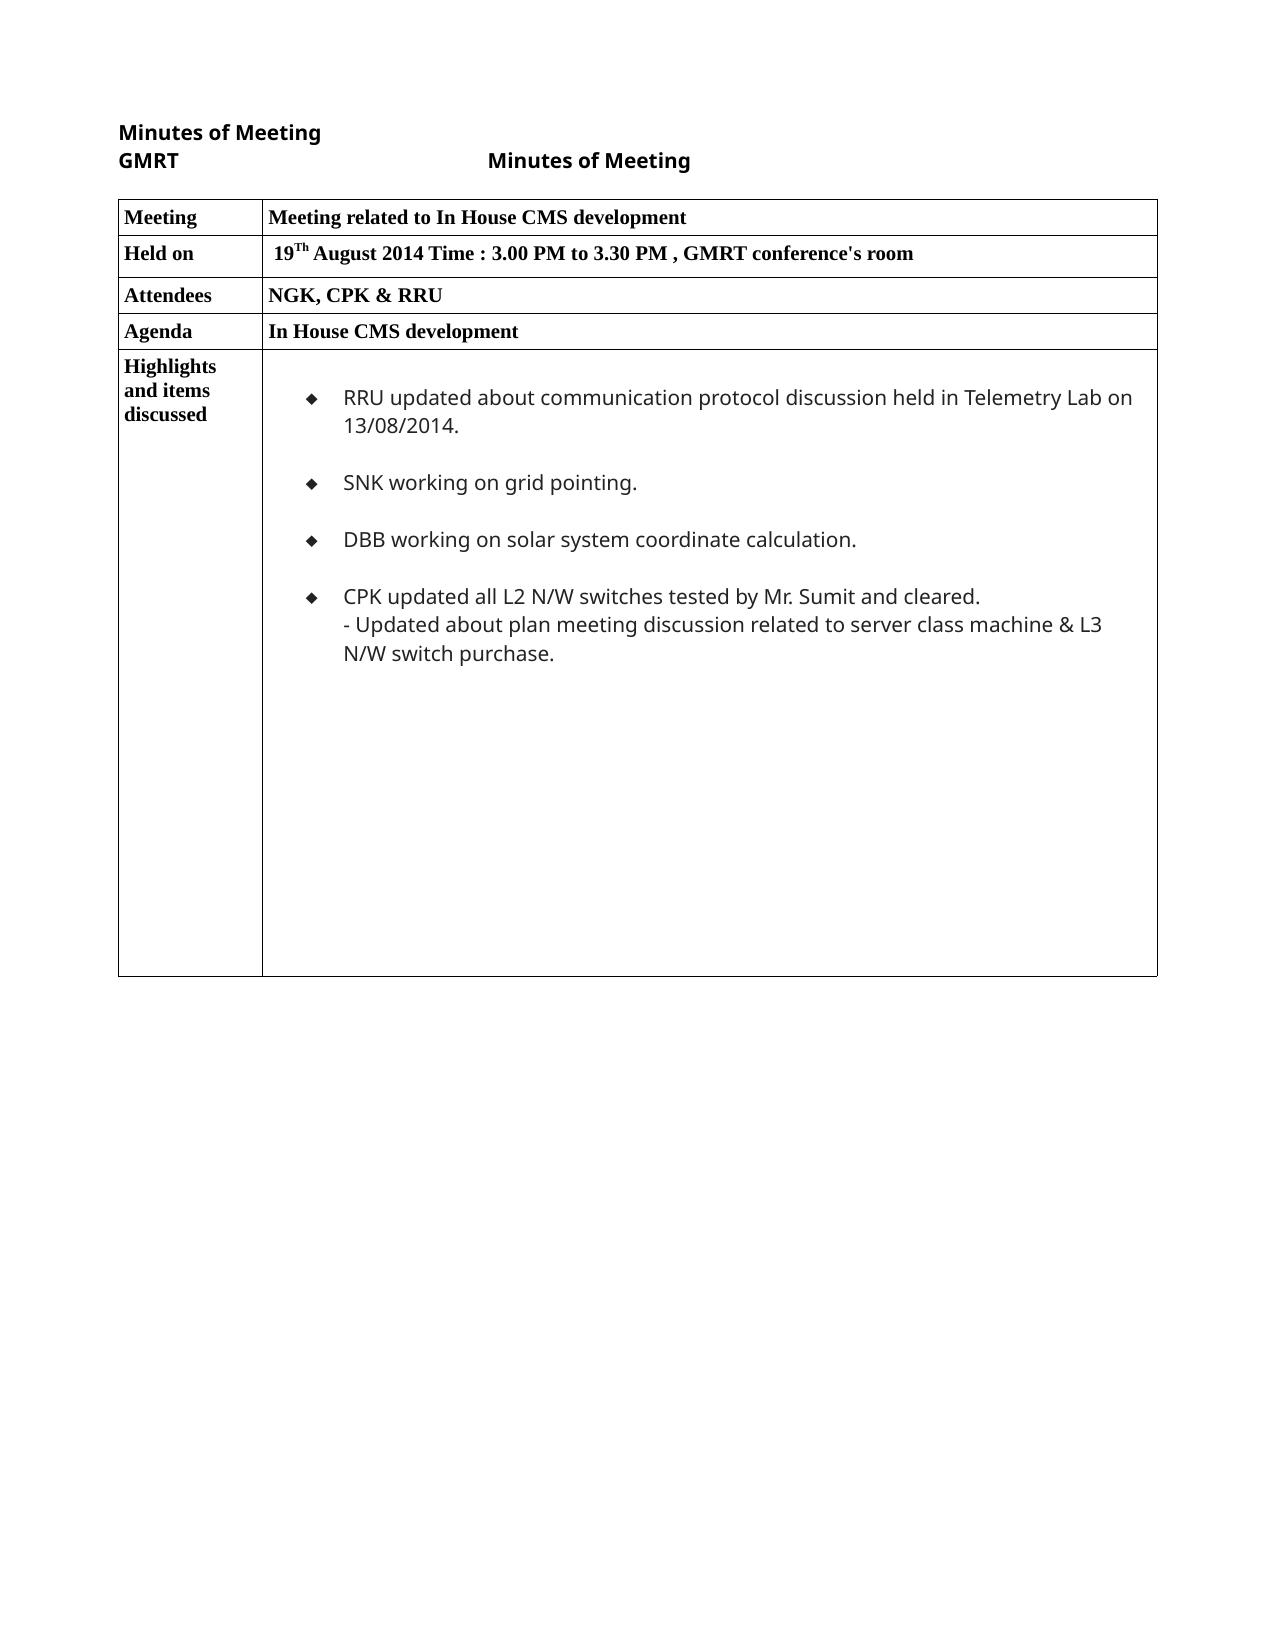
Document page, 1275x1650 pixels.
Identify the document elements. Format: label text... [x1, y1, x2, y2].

table_cell In House CMS development [263, 314, 1157, 348]
table_cell NGK, CPK & RRU [263, 278, 1157, 313]
table_cell RRU updated about communication protocol discussion held in Telemetry Lab on 13/08/2014. SNK working on grid pointing. DBB working on solar system coordinate calculation. CPK updated all L2 N/W switches tested by Mr. Sumit and cleared. - Updated about plan meeting discussion related to server class machine & L3 N/W switch purchase. [263, 350, 1157, 976]
table_cell 19Th August 2014 Time : 3.00 PM to 3.30 PM , GMRT conference's room [263, 236, 1157, 277]
table_cell Highlights and items discussed [119, 350, 262, 976]
table_cell Agenda [119, 314, 262, 348]
table_cell Attendees [119, 278, 262, 313]
table_header Meeting related to In House CMS development [263, 200, 1157, 235]
text GMRT Minutes of Meeting [118, 147, 1157, 175]
table_cell Held on [119, 236, 262, 277]
text Minutes of Meeting [118, 118, 1157, 147]
table_header Meeting [119, 200, 262, 235]
